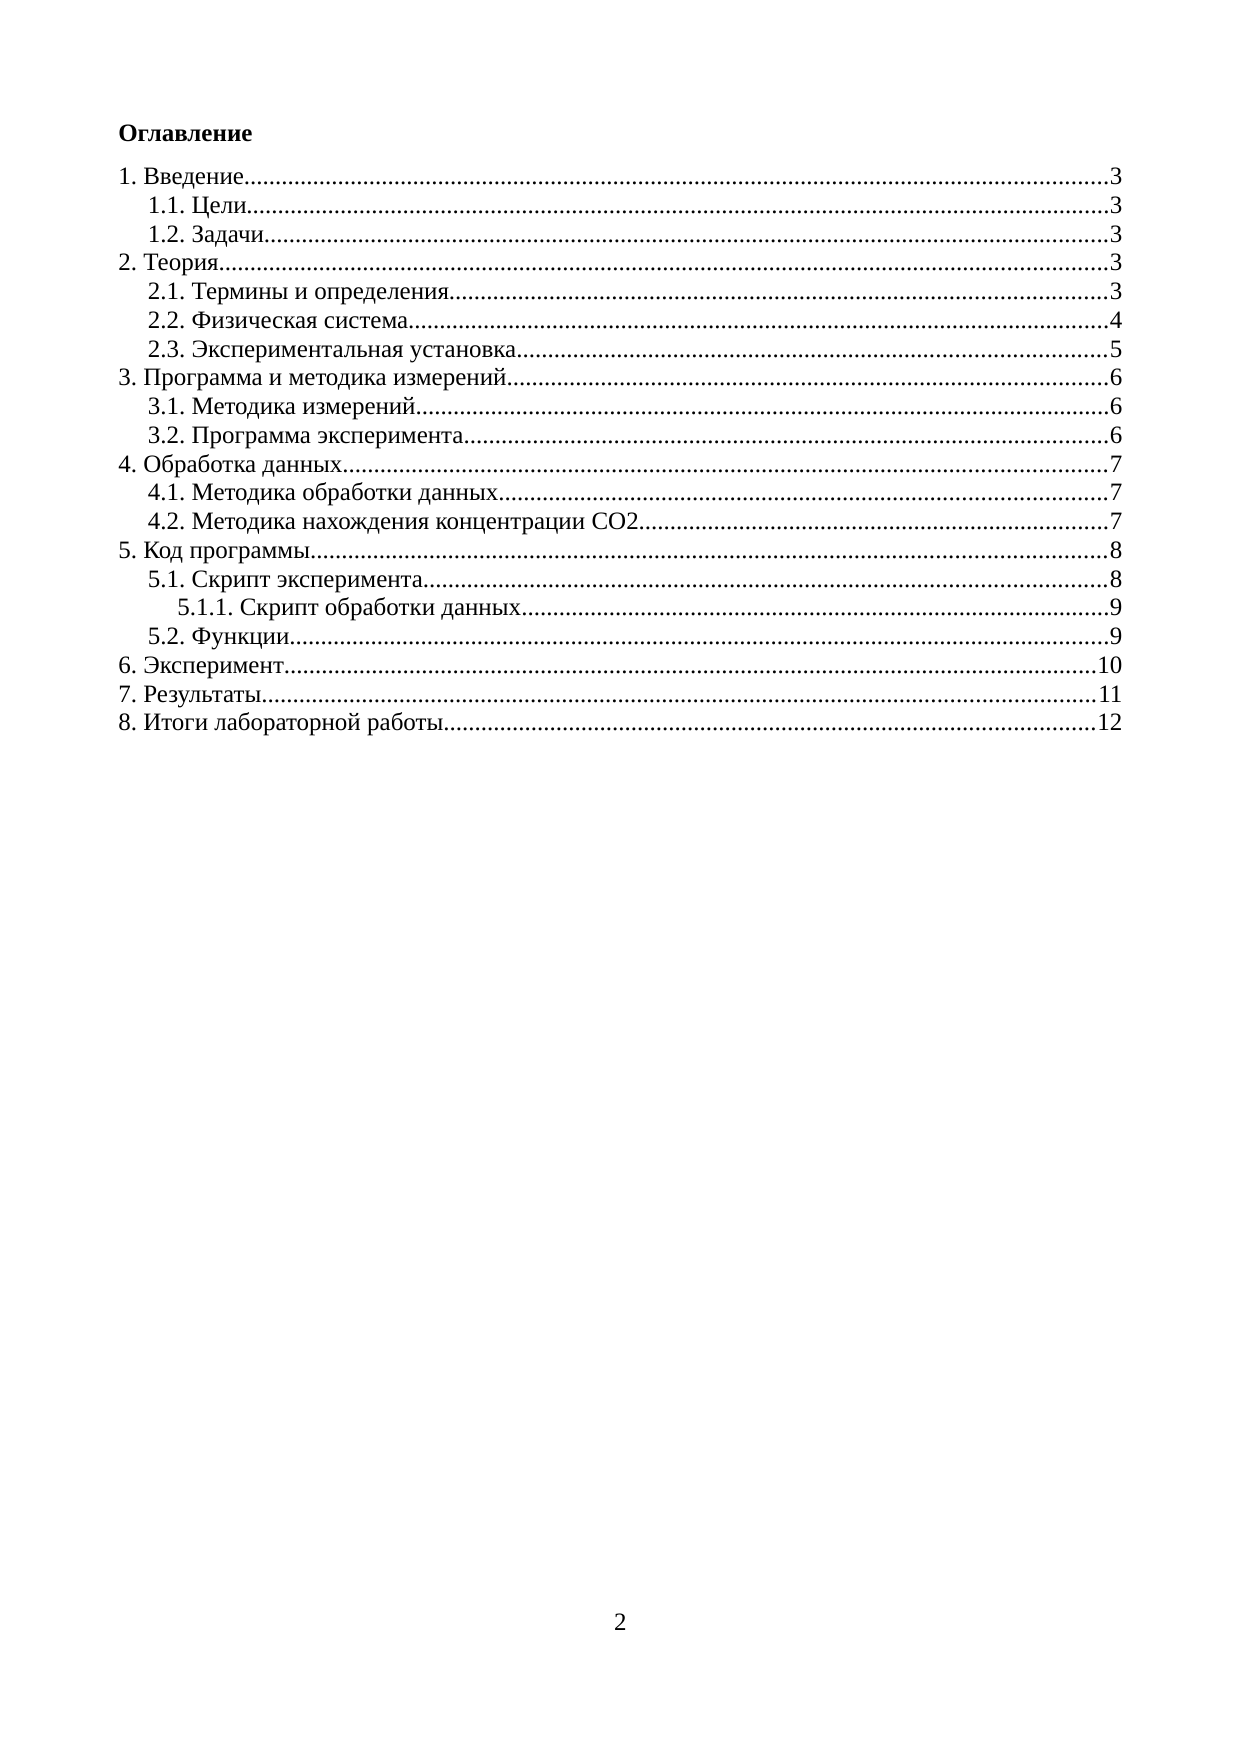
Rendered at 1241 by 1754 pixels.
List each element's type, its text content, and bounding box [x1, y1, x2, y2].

text 1.2. Задачи 3 [148, 219, 1122, 247]
text 4. Обработка данных 7 [118, 449, 1122, 477]
text 1. Введение 3 [118, 161, 1122, 190]
text 2.1. Термины и определения 3 [148, 276, 1122, 305]
text 2.2. Физическая система 4 [148, 305, 1122, 334]
text 3. Программа и методика измерений 6 [118, 362, 1122, 391]
text 4.2. Методика нахождения концентрации CO2 7 [148, 506, 1122, 535]
text 3.2. Программа эксперимента 6 [148, 420, 1122, 449]
text 8. Итоги лабораторной работы 12 [118, 707, 1122, 736]
text 1.1. Цели 3 [148, 190, 1122, 219]
text 7. Результаты 11 [118, 679, 1122, 707]
text 3.1. Методика измерений 6 [148, 391, 1122, 420]
text 5. Код программы 8 [118, 535, 1122, 564]
text 5.1.1. Скрипт обработки данных 9 [177, 592, 1122, 621]
text 4.1. Методика обработки данных 7 [148, 477, 1122, 506]
text Оглавление [118, 118, 1122, 147]
text 2. Теория 3 [118, 247, 1122, 276]
text 6. Эксперимент 10 [118, 650, 1122, 679]
text 5.2. Функции 9 [148, 621, 1122, 650]
text 2.3. Экспериментальная установка 5 [148, 334, 1122, 362]
text 5.1. Скрипт эксперимента 8 [148, 564, 1122, 592]
